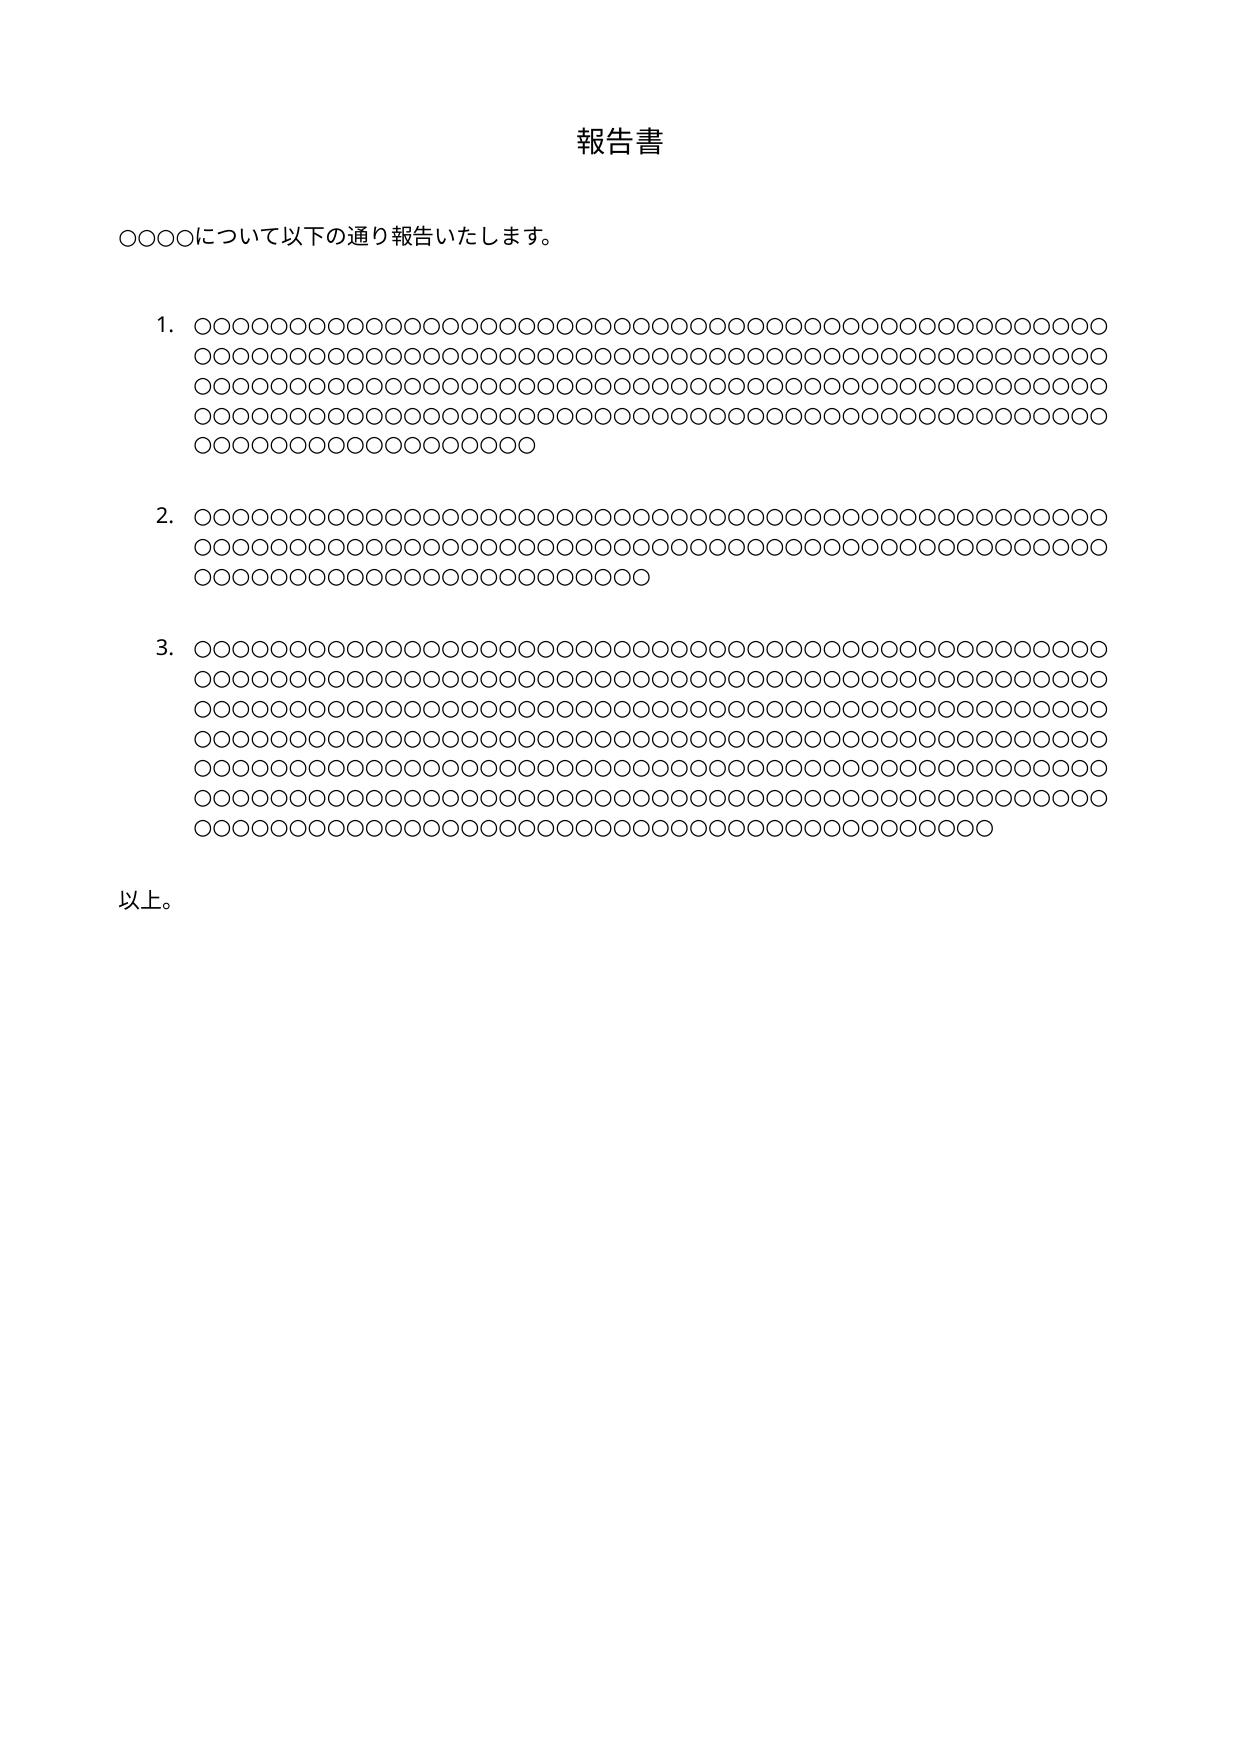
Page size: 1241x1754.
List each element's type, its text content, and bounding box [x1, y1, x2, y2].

list ○○○○○○○○○○○○○○○○○○○○○○○○○○○○○○○○○○○○○○○○○○○○○○○○○○○○○○○○○○○○○○○○○○○○○○○○○○○○○○○○○○○○○○○○○○○○○○○○○○○○○○○○○○○○○○○○○○○○○○○○○○○○○○○○○○○○○○○○○○○○○○○○○○○○○○○○○○○○○○○○○○○○○○○○○○○○○○○○○○○○○○○○○○○○○○○○○○○○○○○○○○○○○○○○○○ [156, 309, 1122, 488]
list ○○○○○○○○○○○○○○○○○○○○○○○○○○○○○○○○○○○○○○○○○○○○○○○○○○○○○○○○○○○○○○○○○○○○○○○○○○○○○○○○○○○○○○○○○○○○○○○○○○○○○○○○○○○○○○○○○○○○○○○○○○○○○○○○○○○○○○○○○○○○○○○○○○○○○○○○○○○○○○○○○○○○○○○○○○○○○○○○○○○○○○○○○○○○○○○○○○○○○○○○○○○○○○○○○○○○○○○○○○○○○○○○○○○○○○○○○○○○○○○○○○○○○○○○○○○○○○○○○○○○○○○○○○○○○○○○○○○○○○○○○○○○○○○○○○○○○○○○○○○○○○○○○○○○○○○○○○○○○○○○○○○○○○○○○○ [156, 632, 1122, 871]
text ○○○○について以下の通り報告いたします。 [118, 219, 1122, 251]
list ○○○○○○○○○○○○○○○○○○○○○○○○○○○○○○○○○○○○○○○○○○○○○○○○○○○○○○○○○○○○○○○○○○○○○○○○○○○○○○○○○○○○○○○○○○○○○○○○○○○○○○○○○○○○○○○○○○○○○○○○ [156, 501, 1122, 620]
text 報告書 [118, 118, 1122, 160]
text 以上。 [118, 883, 1122, 915]
